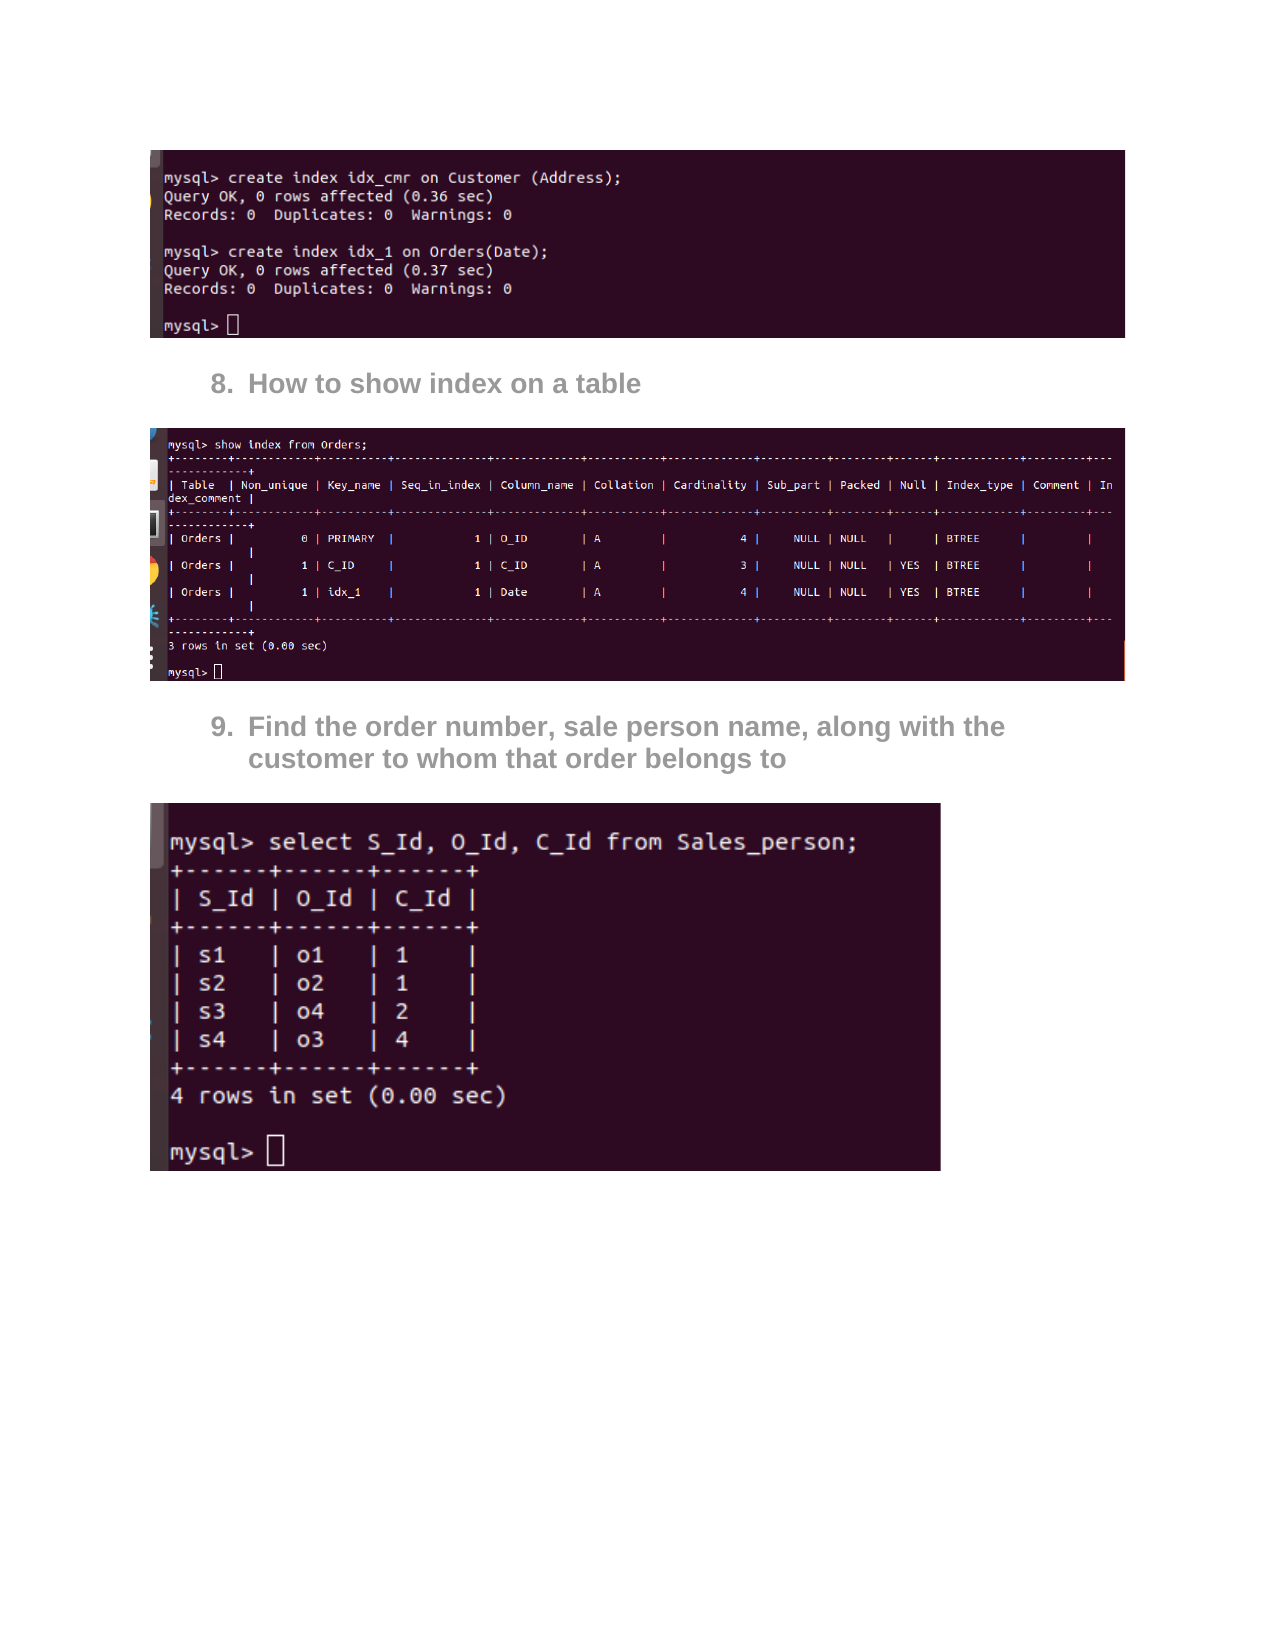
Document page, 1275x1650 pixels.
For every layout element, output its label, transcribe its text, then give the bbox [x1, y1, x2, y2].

picture [150, 428, 1125, 681]
list How to show index on a table [210, 367, 1125, 399]
list Find the order number, sale person name, along with the customer to whom that order belongs to [210, 709, 1125, 774]
picture [150, 803, 941, 1171]
picture [150, 150, 1125, 338]
